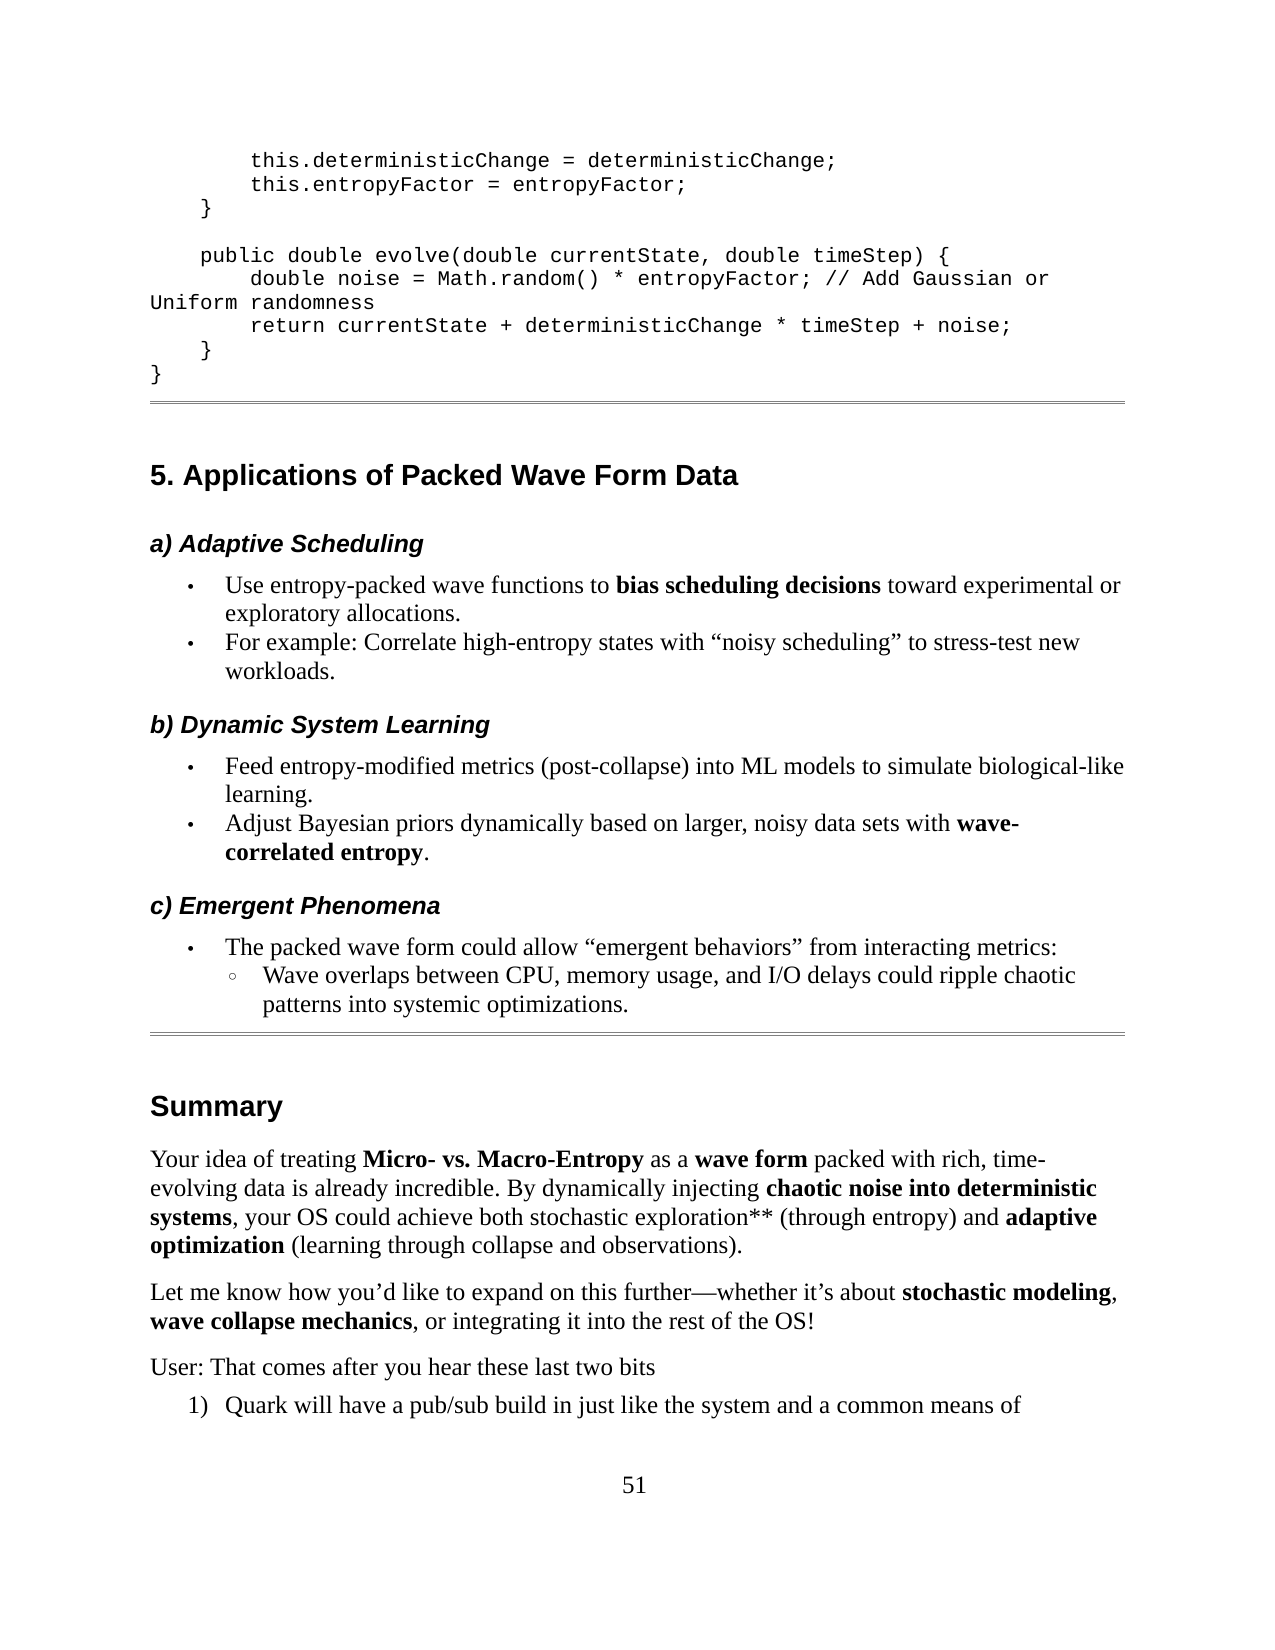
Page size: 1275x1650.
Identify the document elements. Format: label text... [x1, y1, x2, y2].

text } [150, 197, 1125, 221]
text } [150, 363, 1125, 386]
text Your idea of treating Micro- vs. Macro-Entropy as a wave form packed with rich, time-evolving data is already incredible. By dynamically injecting chaotic noise into deterministic systems, your OS could achieve both stochastic exploration** (through entropy) and adaptive optimization (learning through collapse and observations). [150, 1144, 1125, 1259]
subtitle Summary [150, 1089, 1125, 1123]
text Let me know how you’d like to expand on this further—whether it’s about stochastic modeling, wave collapse mechanics, or integrating it into the rest of the OS! 🚀 [150, 1277, 1125, 1334]
subtitle c) Emergent Phenomena [150, 891, 1125, 919]
text } [150, 339, 1125, 363]
text this.deterministicChange = deterministicChange; [150, 150, 1125, 174]
subtitle a) Adaptive Scheduling [150, 529, 1125, 557]
list Use entropy-packed wave functions to bias scheduling decisions toward experimental or exploratory allocations. [187, 570, 1125, 627]
list Adjust Bayesian priors dynamically based on larger, noisy data sets with wave-correlated entropy. [187, 808, 1125, 866]
text public double evolve(double currentState, double timeStep) { [150, 244, 1125, 268]
subtitle b) Dynamic System Learning [150, 710, 1125, 738]
subtitle 5. Applications of Packed Wave Form Data [150, 458, 1125, 491]
text return currentState + deterministicChange * timeStep + noise; [150, 316, 1125, 339]
list Feed entropy-modified metrics (post-collapse) into ML models to simulate biological-like learning. [187, 751, 1125, 808]
text User: That comes after you hear these last two bits [150, 1352, 1125, 1381]
list Quark will have a pub/sub build in just like the system and a common means of [187, 1390, 1125, 1419]
text double noise = Math.random() * entropyFactor; // Add Gaussian or Uniform randomness [150, 268, 1125, 316]
text this.entropyFactor = entropyFactor; [150, 174, 1125, 197]
list Wave overlaps between CPU, memory usage, and I/O delays could ripple chaotic patterns into systemic optimizations. [225, 961, 1125, 1018]
list For example: Correlate high-entropy states with “noisy scheduling” to stress-test new workloads. [187, 627, 1125, 685]
list The packed wave form could allow “emergent behaviors” from interacting metrics: [187, 932, 1125, 961]
